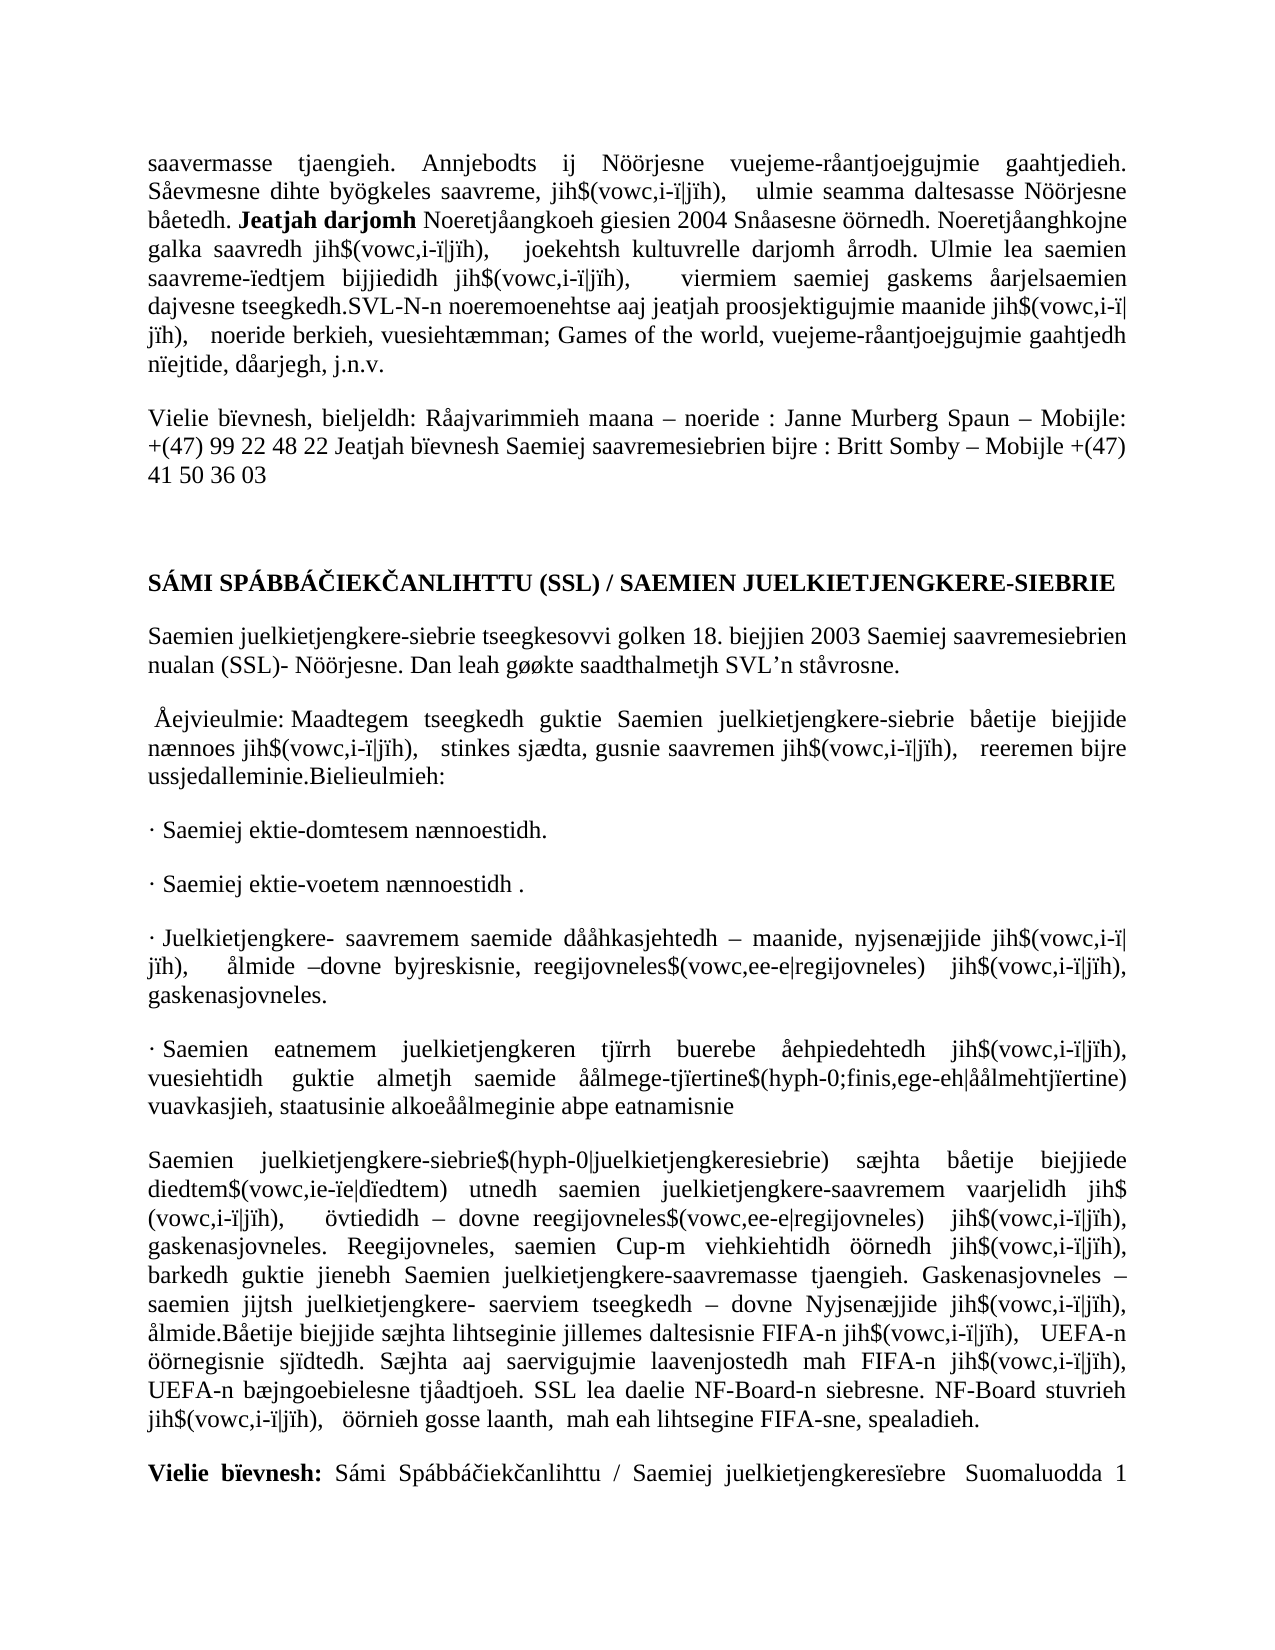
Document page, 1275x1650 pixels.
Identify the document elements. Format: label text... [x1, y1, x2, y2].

text Åejvieulmie: Maadtegem tseegkedh guktie Saemien juelkietjengkere-siebrie båetije biejjide nænnoes jih$(vowc,i-ï|jïh), stinkes sjædta, gusnie saavremen jih$(vowc,i-ï|jïh), reeremen bijre ussjedalleminie. Bielieulmieh: [148, 704, 1127, 790]
text Saemien juelkietjengkere-siebrie tseegkesovvi golken 18. biejjien 2003 Saemiej saavremesiebrien nualan (SSL)- Nöörjesne. Dan leah gøøkte saadthalmetjh SVL’n ståvrosne. [148, 621, 1127, 679]
text · Saemiej ektie-domtesem nænnoestidh. [148, 815, 1127, 844]
text · Juelkietjengkere- saavremem saemide dååhkasjehtedh – maanide, nyjsenæjjide jih$(vowc,i-ï|jïh), ålmide –dovne byjreskisnie, reegijovneles$(vowc,ee-e|regijovneles) jih$(vowc,i-ï|jïh), gaskenasjovneles. [148, 923, 1127, 1009]
text SÁMI SPÁBBÁČIEKČANLIHTTU (SSL) / SAEMIEN JUELKIETJENGKERE-SIEBRIE [148, 568, 1127, 596]
text Vielie bïevnesh: Sámi Spábbáčiekčanlihttu / Saemiej juelkietjengkeresïebre Suomaluodda 1 [148, 1458, 1127, 1486]
text · Saemien eatnemem juelkietjengkeren tjïrrh buerebe åehpiedehtedh jih$(vowc,i-ï|jïh), vuesiehtidh guktie almetjh saemide åålmege-tjïertine$(hyph-0;finis,ege-eh|åålmehtjïertine) vuavkasjieh, staatusinie alkoeåålmeginie abpe eatnamisnie [148, 1034, 1127, 1120]
text · Saemiej ektie-voetem nænnoestidh . [148, 869, 1127, 898]
text saavermasse tjaengieh. Annjebodts ij Nöörjesne vuejeme-råantjoejgujmie gaahtjedieh. Såevmesne dihte byögkeles saavreme, jih$(vowc,i-ï|jïh), ulmie seamma daltesasse Nöörjesne båetedh. Jeatjah darjomh Noeretjåangkoeh giesien 2004 Snåasesne öörnedh. Noeretjåanghkojne galka saavredh jih$(vowc,i-ï|jïh), joekehtsh kultuvrelle darjomh årrodh. Ulmie lea saemien saavreme-ïedtjem bijjiedidh jih$(vowc,i-ï|jïh), viermiem saemiej gaskems åarjelsaemien dajvesne tseegkedh. SVL-N-n noeremoenehtse aaj jeatjah proosjektigujmie maanide jih$(vowc,i-ï|jïh), noeride berkieh, vuesiehtæmman; Games of the world, vuejeme-råantjoejgujmie gaahtjedh nïejtide, dåarjegh, j.n.v. [148, 148, 1127, 378]
text Vielie bïevnesh, bieljeldh: Råajvarimmieh maana – noeride : Janne Murberg Spaun – Mobijle: +(47) 99 22 48 22 Jeatjah bïevnesh Saemiej saavremesiebrien bijre : Britt Somby – Mobijle +(47) 41 50 36 03 [148, 403, 1127, 489]
text Saemien juelkietjengkere-siebrie$(hyph-0|juelkietjengkeresiebrie) sæjhta båetije biejjiede diedtem$(vowc,ie-ïe|dïedtem) utnedh saemien juelkietjengkere-saavremem vaarjelidh jih$(vowc,i-ï|jïh), övtiedidh – dovne reegijovneles$(vowc,ee-e|regijovneles) jih$(vowc,i-ï|jïh), gaskenasjovneles. Reegijovneles, saemien Cup-m viehkiehtidh öörnedh jih$(vowc,i-ï|jïh), barkedh guktie jienebh Saemien juelkietjengkere-saavremasse tjaengieh. Gaskenasjovneles – saemien jijtsh juelkietjengkere- saerviem tseegkedh – dovne Nyjsenæjjide jih$(vowc,i-ï|jïh), ålmide. Båetije biejjide sæjhta lihtseginie jillemes daltesisnie FIFA-n jih$(vowc,i-ï|jïh), UEFA-n öörnegisnie sjïdtedh. Sæjhta aaj saervigujmie laavenjostedh mah FIFA-n jih$(vowc,i-ï|jïh), UEFA-n bæjngoebielesne tjåadtjoeh. SSL lea daelie NF-Board-n siebresne. NF-Board stuvrieh jih$(vowc,i-ï|jïh), öörnieh gosse laanth, mah eah lihtsegine FIFA-sne, spealadieh. [148, 1145, 1127, 1433]
